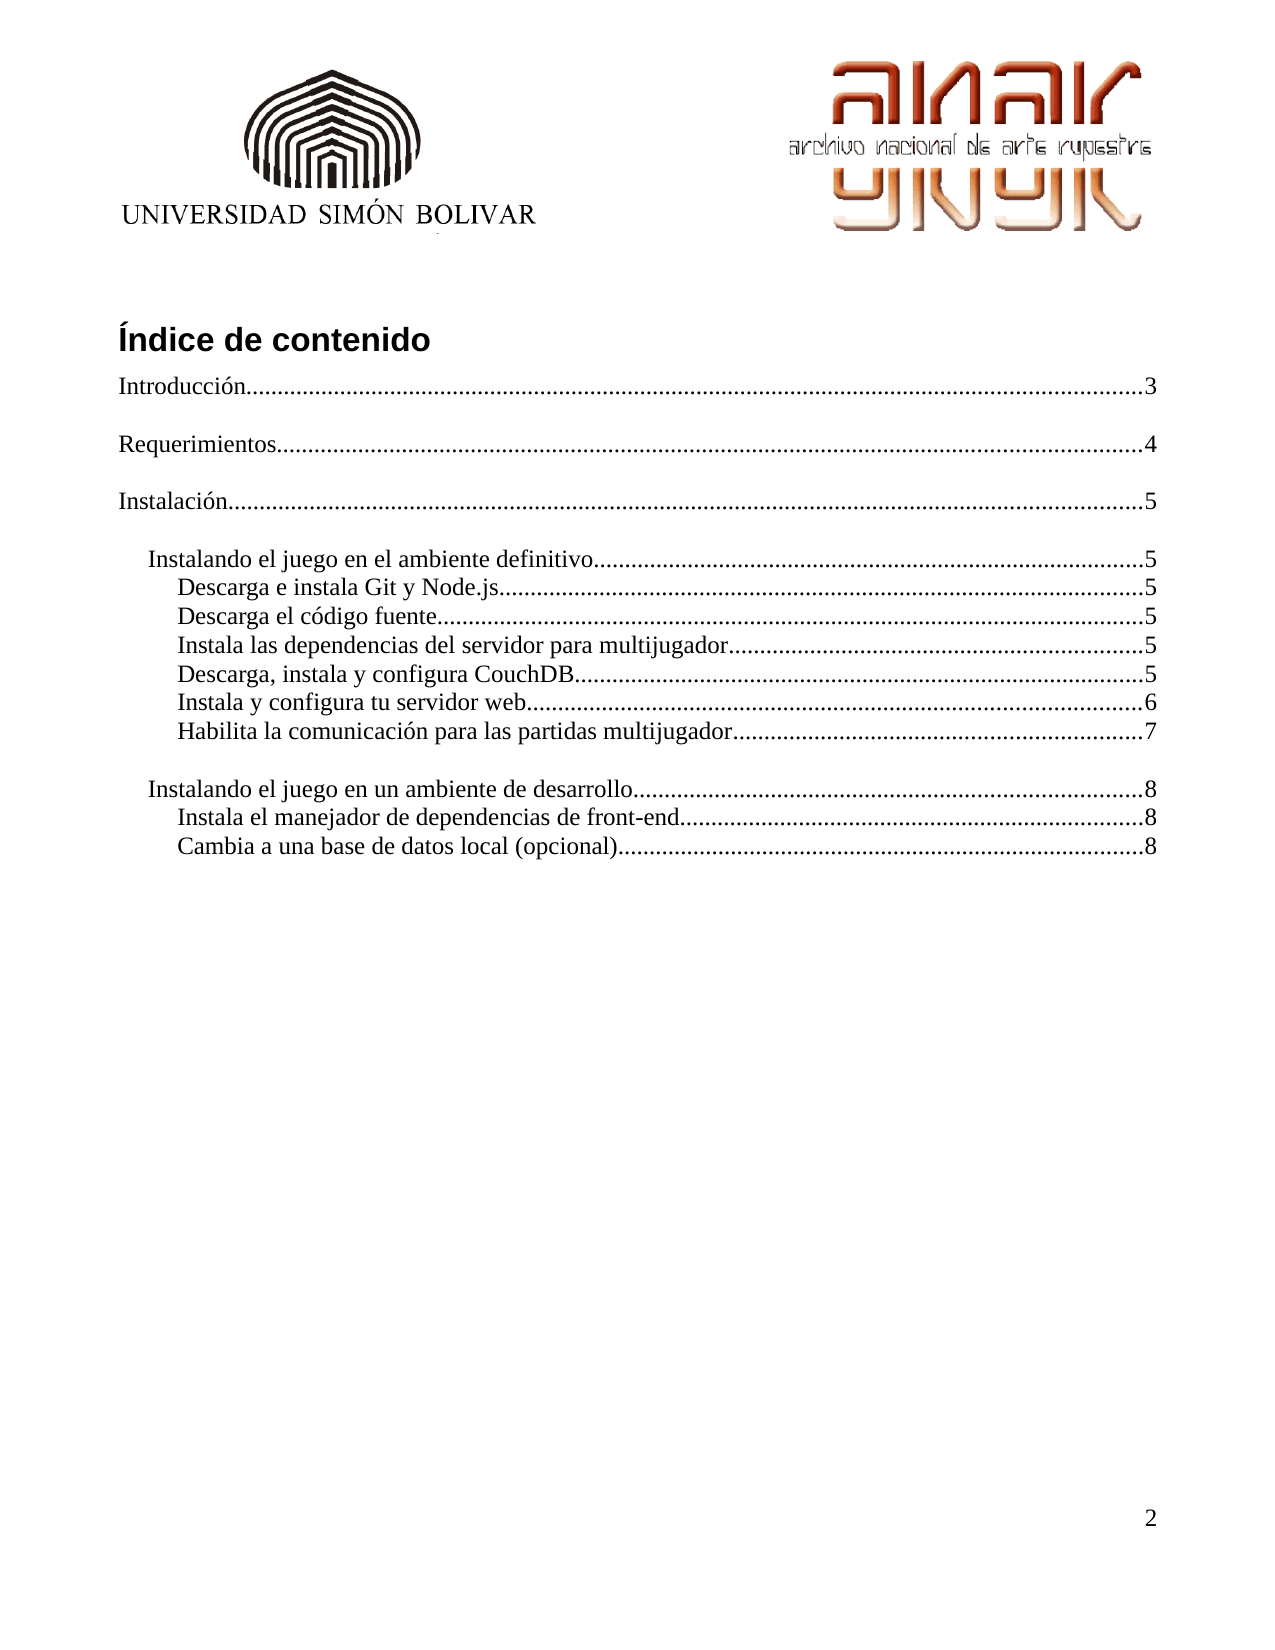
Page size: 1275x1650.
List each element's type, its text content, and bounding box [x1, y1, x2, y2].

text Descarga e instala Git y Node.js 5 [177, 572, 1157, 601]
picture [118, 69, 537, 234]
text Instalación 5 [118, 486, 1157, 515]
picture [789, 61, 1151, 231]
text Instala y configura tu servidor web 6 [177, 687, 1157, 716]
text Requerimientos 4 [118, 429, 1157, 457]
text Instalando el juego en el ambiente definitivo 5 [148, 544, 1157, 572]
text Descarga el código fuente 5 [177, 601, 1157, 630]
subtitle Índice de contenido [118, 320, 1157, 359]
text Cambia a una base de datos local (opcional) 8 [177, 831, 1157, 860]
text Instala el manejador de dependencias de front-end 8 [177, 802, 1157, 831]
text Descarga, instala y configura CouchDB 5 [177, 659, 1157, 687]
text Introducción 3 [118, 371, 1157, 400]
text Habilita la comunicación para las partidas multijugador 7 [177, 716, 1157, 745]
text Instala las dependencias del servidor para multijugador 5 [177, 630, 1157, 659]
text Instalando el juego en un ambiente de desarrollo 8 [148, 774, 1157, 802]
